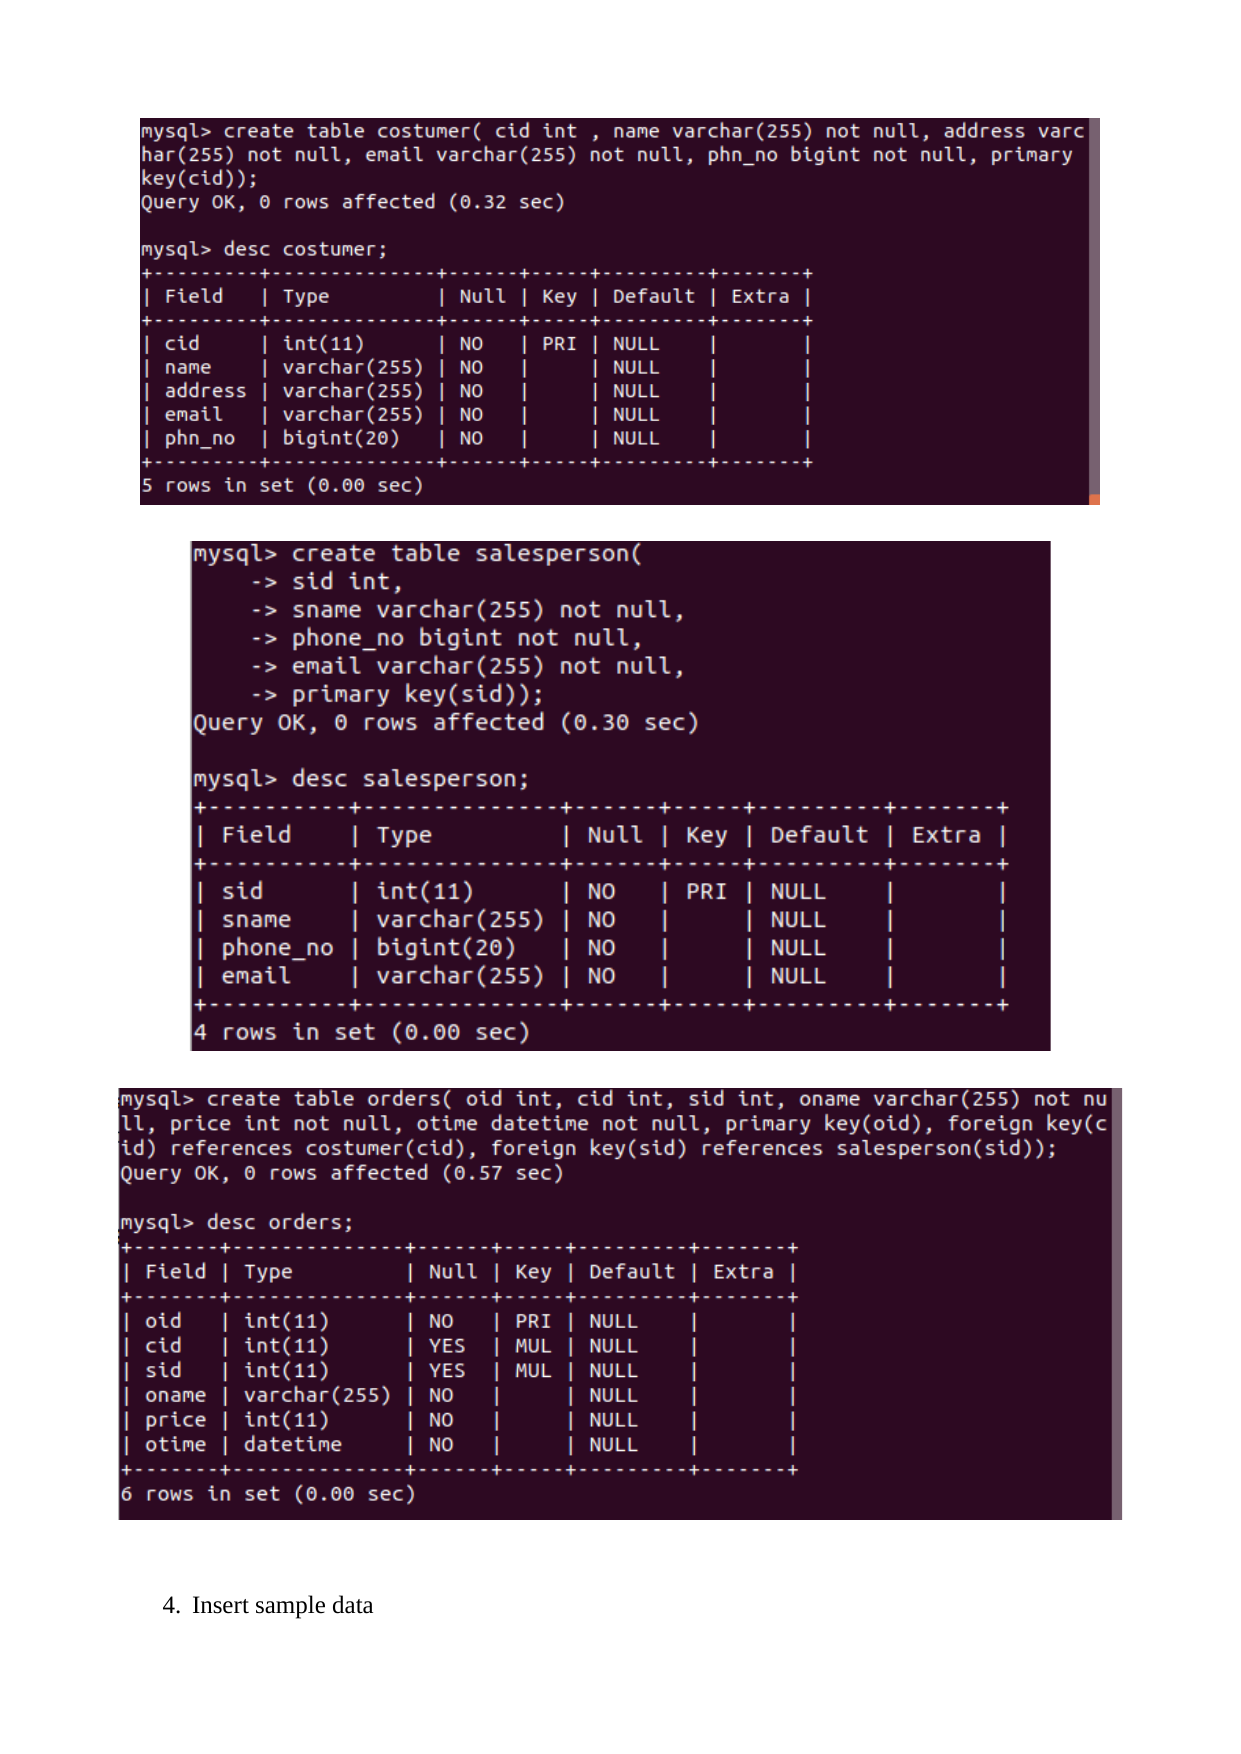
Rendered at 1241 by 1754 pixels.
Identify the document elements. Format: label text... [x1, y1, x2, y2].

picture [118, 1088, 1123, 1520]
picture [140, 118, 1100, 505]
picture [189, 541, 1051, 1051]
list Insert sample data [162, 1590, 1122, 1619]
